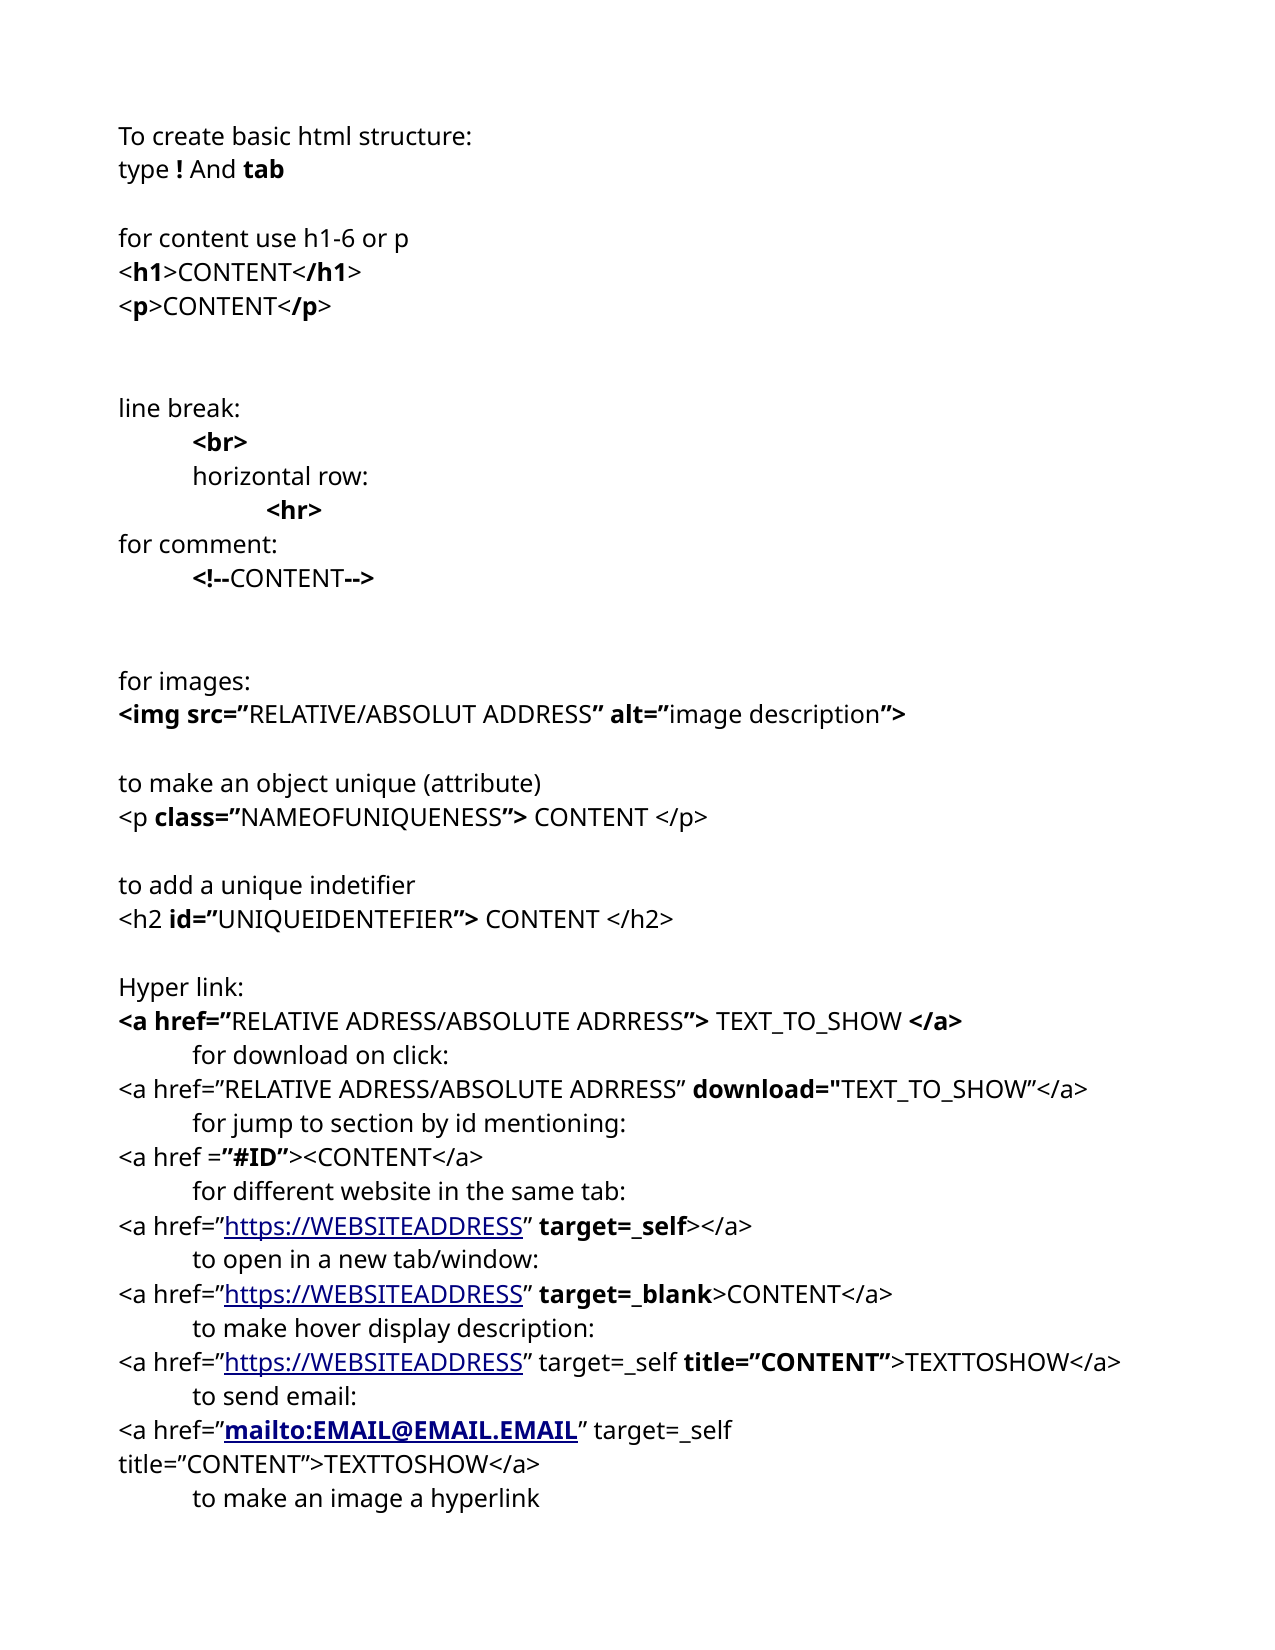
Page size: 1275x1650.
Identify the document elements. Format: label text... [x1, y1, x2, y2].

text Hyper link: <a href=”RELATIVE ADRESS/ABSOLUTE ADRRESS”> TEXT_TO_SHOW </a> [118, 970, 1157, 1038]
text for download on click: <a href=”RELATIVE ADRESS/ABSOLUTE ADRRESS” download="TEXT_TO_SHOW”</a> [118, 1038, 1157, 1106]
text for images: [118, 663, 1157, 697]
text to make an object unique (attribute) [118, 765, 1157, 799]
text for comment: <!--CONTENT--> [118, 527, 1157, 595]
text <a href=”https://WEBSITEADDRESS” target=_self></a> [118, 1208, 1157, 1242]
text <a href=”https://WEBSITEADDRESS” target=_self title=”CONTENT”>TEXTTOSHOW</a> [118, 1344, 1157, 1378]
text type ! And tab [118, 152, 1157, 186]
text To create basic html structure: [118, 118, 1157, 152]
text line break: <br> [118, 391, 1157, 459]
text for jump to section by id mentioning: [118, 1106, 1157, 1140]
text to send email: <a href=”mailto:EMAIL@EMAIL.EMAIL” target=_self title=”CONTENT”>TEXTTOSHOW</a> [118, 1378, 1157, 1481]
text <p class=”NAMEOFUNIQUENESS”> CONTENT </p> [118, 799, 1157, 833]
text <img src=”RELATIVE/ABSOLUT ADDRESS” alt=”image description”> [118, 697, 1157, 731]
text to make hover display description: [118, 1310, 1157, 1344]
text <a href =”#ID”><CONTENT</a> for different website in the same tab: [118, 1140, 1157, 1208]
text to add a unique indetifier [118, 867, 1157, 902]
text horizontal row: <hr> [118, 459, 1157, 527]
text for content use h1-6 or p <h1>CONTENT</h1> [118, 220, 1157, 288]
text to make an image a hyperlink [118, 1481, 1157, 1515]
text to open in a new tab/window: <a href=”https://WEBSITEADDRESS” target=_blank>CONTENT</a> [118, 1242, 1157, 1310]
text <h2 id=”UNIQUEIDENTEFIER”> CONTENT </h2> [118, 902, 1157, 936]
text <p>CONTENT</p> [118, 288, 1157, 322]
